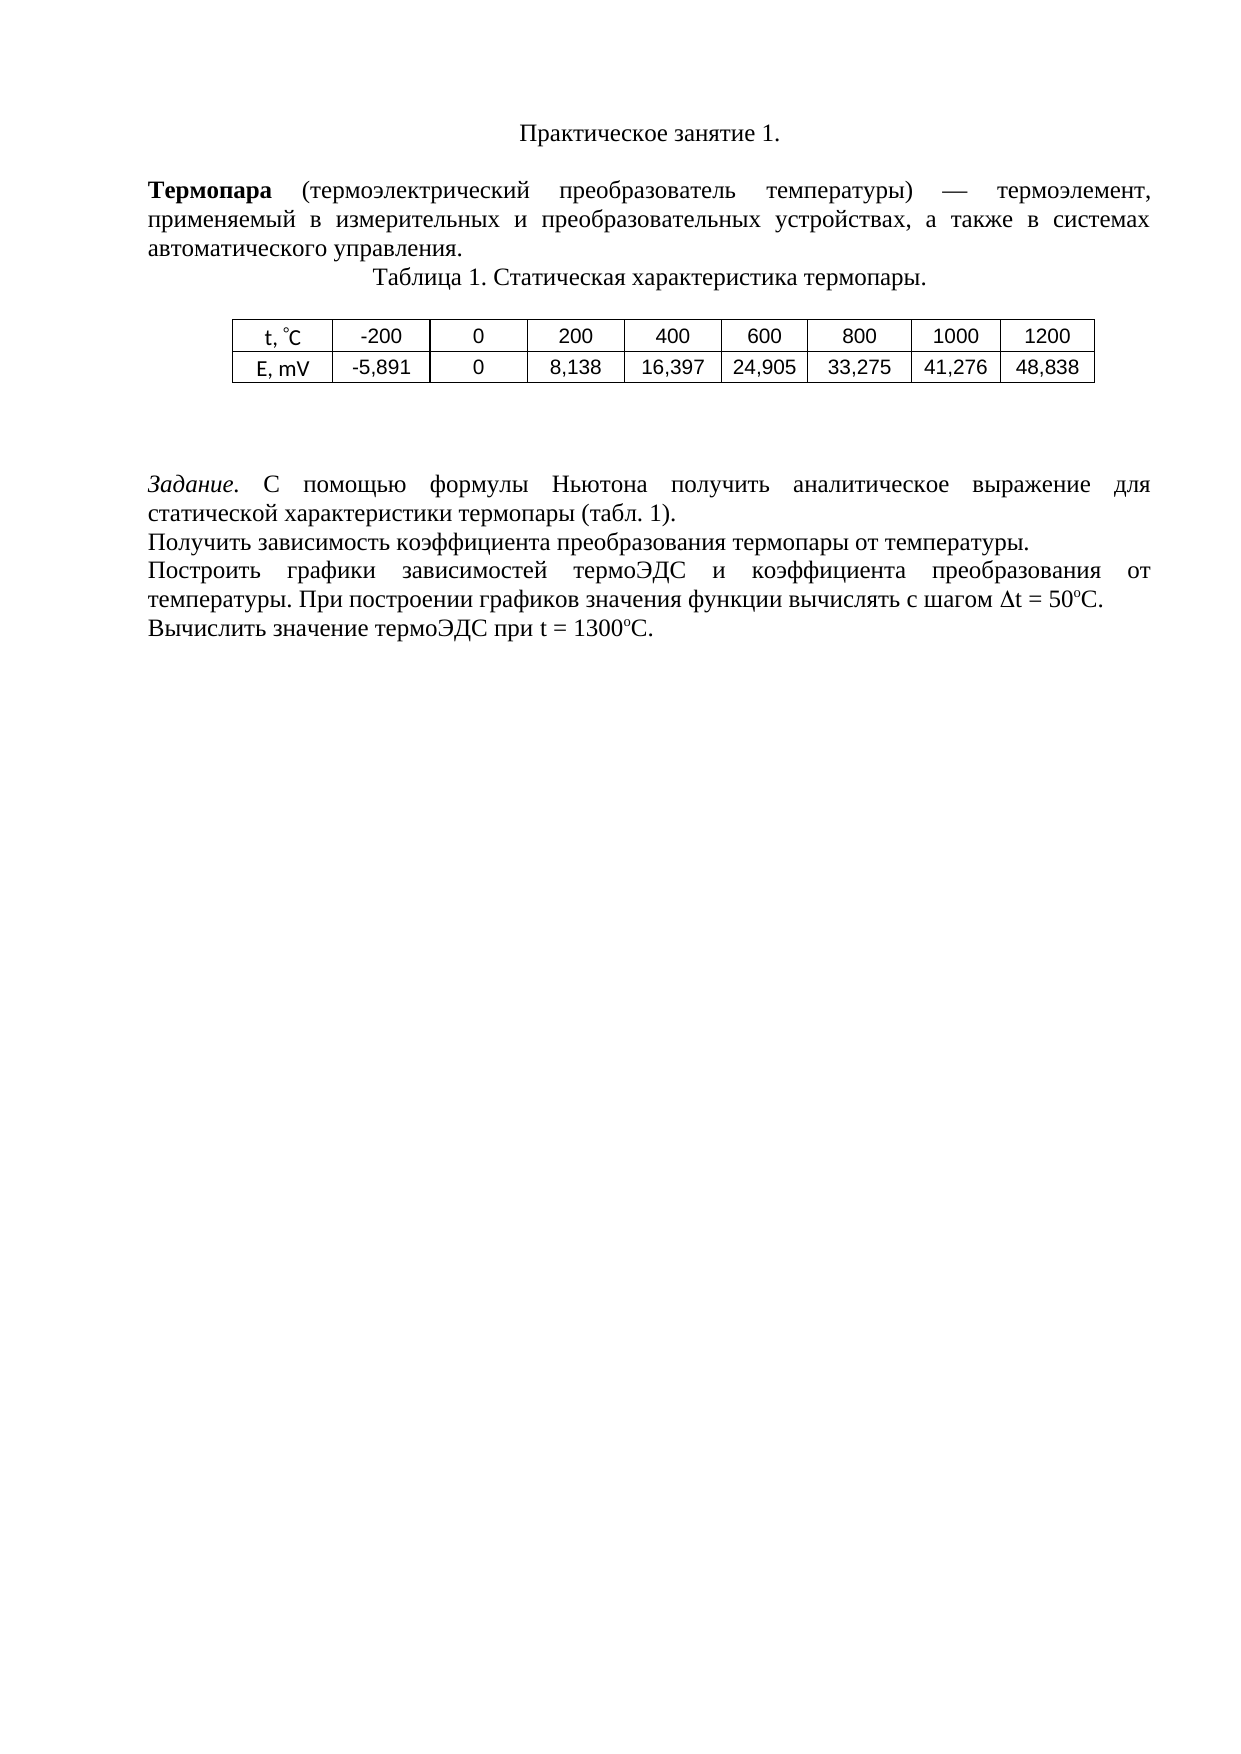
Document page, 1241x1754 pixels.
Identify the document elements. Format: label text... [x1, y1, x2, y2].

table_cell 48,838 [1001, 352, 1094, 382]
table_header 400 [625, 320, 721, 351]
table_cell 41,276 [912, 352, 1000, 382]
text Вычислить значение термоЭДС при t = 1300oC. [148, 613, 1152, 642]
table_cell 8,138 [528, 352, 624, 382]
text Получить зависимость коэффициента преобразования термопары от температуры. [148, 527, 1152, 555]
text Термопара (термоэлектрический преобразователь температуры) — термоэлемент, применяемый в измерительных и преобразовательных устройствах, а также в системах автоматического управления. [148, 176, 1152, 262]
text Таблица 1. Статическая характеристика термопары. [148, 262, 1152, 291]
table_header 0 [431, 320, 527, 351]
table_header 200 [528, 320, 624, 351]
text Задание. С помощью формулы Ньютона получить аналитическое выражение для статической характеристики термопары (табл. 1). [148, 469, 1152, 527]
table_cell -5,891 [333, 352, 429, 382]
table_header 800 [808, 320, 911, 351]
table_header 1200 [1001, 320, 1094, 351]
table_cell E, mV [233, 352, 332, 382]
table_cell 24,905 [722, 352, 807, 382]
table_header t, C [233, 320, 332, 351]
table_cell 33,275 [808, 352, 911, 382]
table_header 600 [722, 320, 807, 351]
text Практическое занятие 1. [148, 118, 1152, 147]
table_cell 16,397 [625, 352, 721, 382]
table_cell 0 [431, 352, 527, 382]
table_header 1000 [912, 320, 1000, 351]
text Построить графики зависимостей термоЭДС и коэффициента преобразования от температуры. При построении графиков значения функции вычислять с шагом t = 50oC. [148, 555, 1152, 613]
table_header -200 [333, 320, 429, 351]
